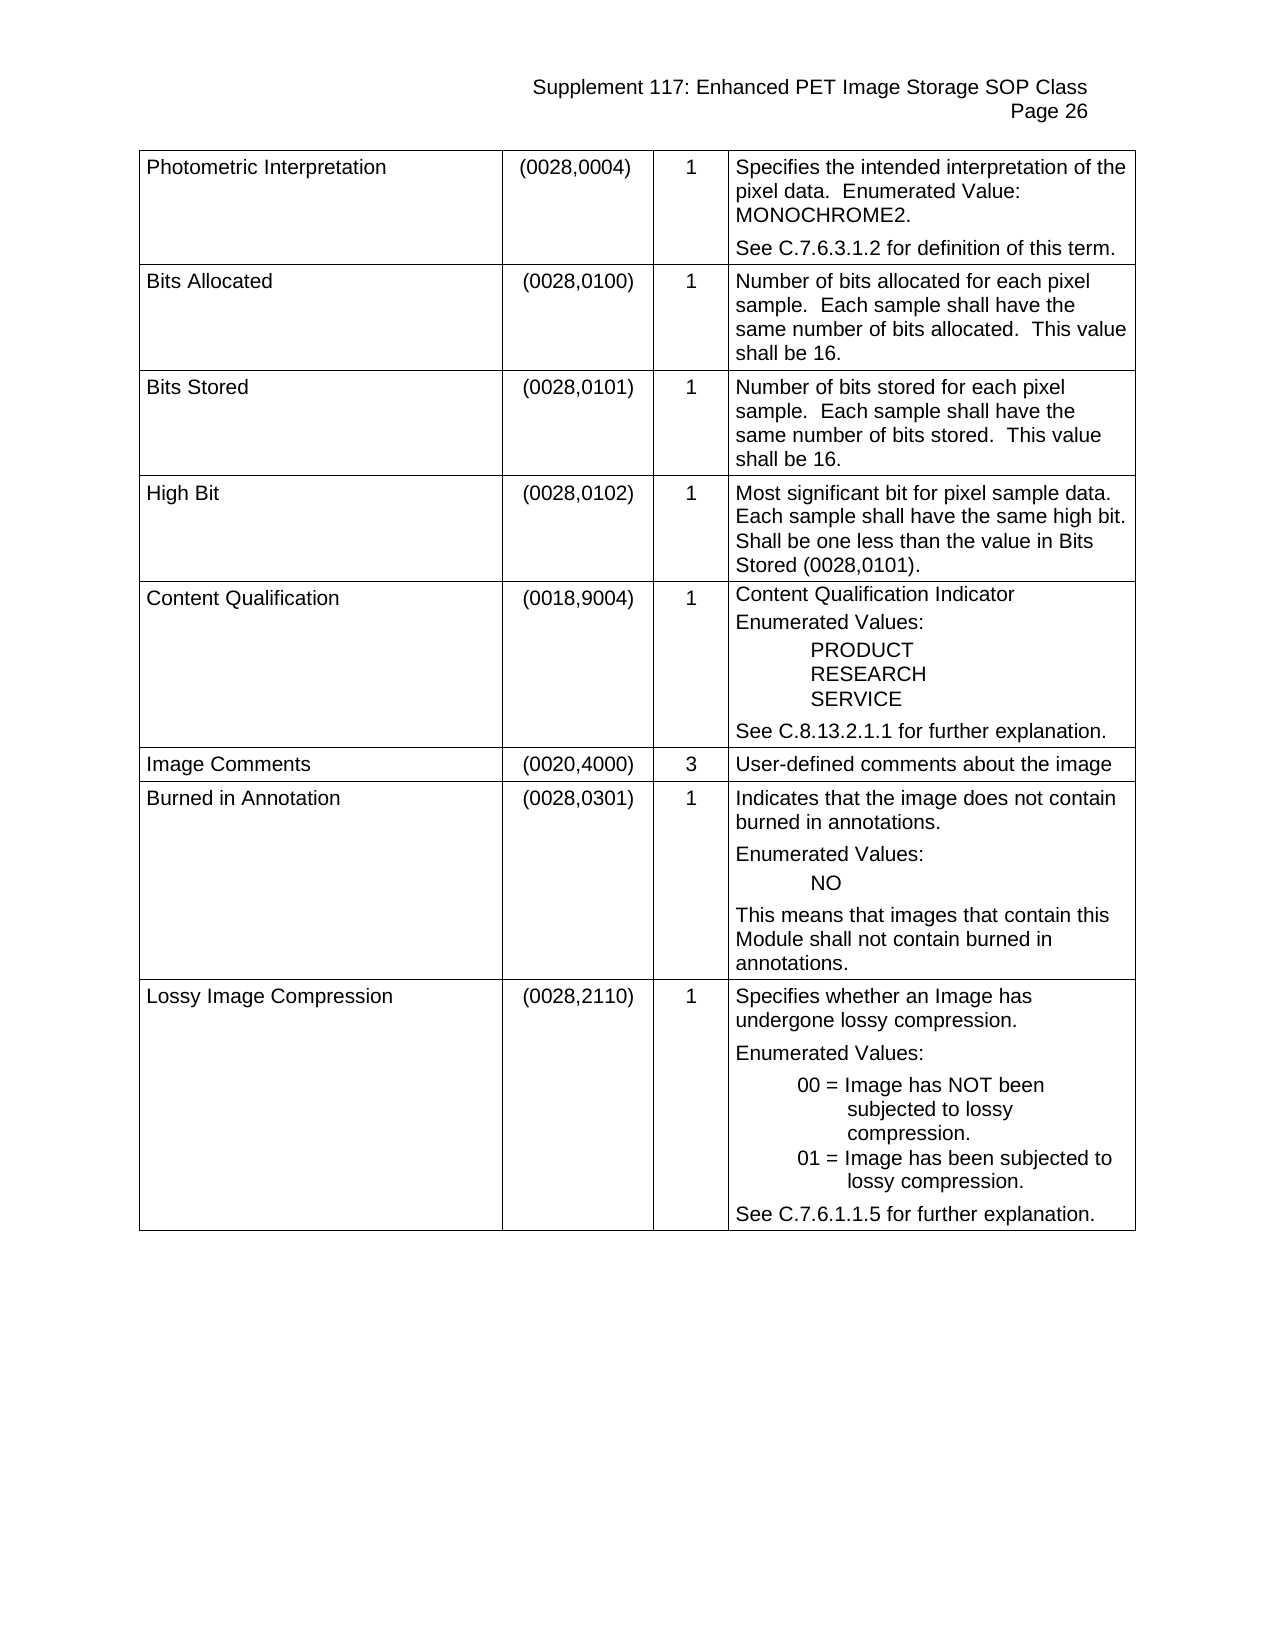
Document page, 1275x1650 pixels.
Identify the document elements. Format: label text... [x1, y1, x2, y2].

table_cell 1 [654, 265, 728, 369]
table_cell Specifies whether an Image has undergone lossy compression. Enumerated Values: 00 = Image has NOT been subjected to lossy compression. 01 = Image has been subjected to lossy compression. See C.7.6.1.1.5 for further explanation. [729, 980, 1135, 1230]
table_cell 1 [654, 582, 728, 747]
table_cell (0028,0004) [503, 151, 653, 264]
table_cell Most significant bit for pixel sample data. Each sample shall have the same high bit. Shall be one less than the value in Bits Stored (0028,0101). [729, 476, 1135, 581]
table_cell Specifies the intended interpretation of the pixel data. Enumerated Value: MONOCHROME2. See C.7.6.3.1.2 for definition of this term. [729, 151, 1135, 264]
table_cell 1 [654, 476, 728, 581]
table_cell 3 [654, 748, 728, 781]
table_cell Number of bits stored for each pixel sample. Each sample shall have the same number of bits stored. This value shall be 16. [729, 371, 1135, 475]
table_cell Content Qualification Indicator Enumerated Values: PRODUCT RESEARCH SERVICE See C.8.13.2.1.1 for further explanation. [729, 582, 1135, 747]
table_cell Lossy Image Compression [140, 980, 502, 1230]
table_cell (0020,4000) [503, 748, 653, 781]
table_cell Number of bits allocated for each pixel sample. Each sample shall have the same number of bits allocated. This value shall be 16. [729, 265, 1135, 369]
table_cell 1 [654, 782, 728, 979]
table_cell (0028,0100) [503, 265, 653, 369]
table_cell Indicates that the image does not contain burned in annotations. Enumerated Values: NO This means that images that contain this Module shall not contain burned in annotations. [729, 782, 1135, 979]
table_cell Burned in Annotation [140, 782, 502, 979]
table_cell 1 [654, 151, 728, 264]
table_cell High Bit [140, 476, 502, 581]
table_cell User-defined comments about the image [729, 748, 1135, 781]
table_cell (0018,9004) [503, 582, 653, 747]
table_cell 1 [654, 980, 728, 1230]
table_cell Image Comments [140, 748, 502, 781]
table_cell (0028,2110) [503, 980, 653, 1230]
table_cell 1 [654, 371, 728, 475]
table_cell Photometric Interpretation [140, 151, 502, 264]
table_cell Content Qualification [140, 582, 502, 747]
table_cell (0028,0101) [503, 371, 653, 475]
table_cell (0028,0102) [503, 476, 653, 581]
table_cell (0028,0301) [503, 782, 653, 979]
table_cell Bits Stored [140, 371, 502, 475]
table_cell Bits Allocated [140, 265, 502, 369]
